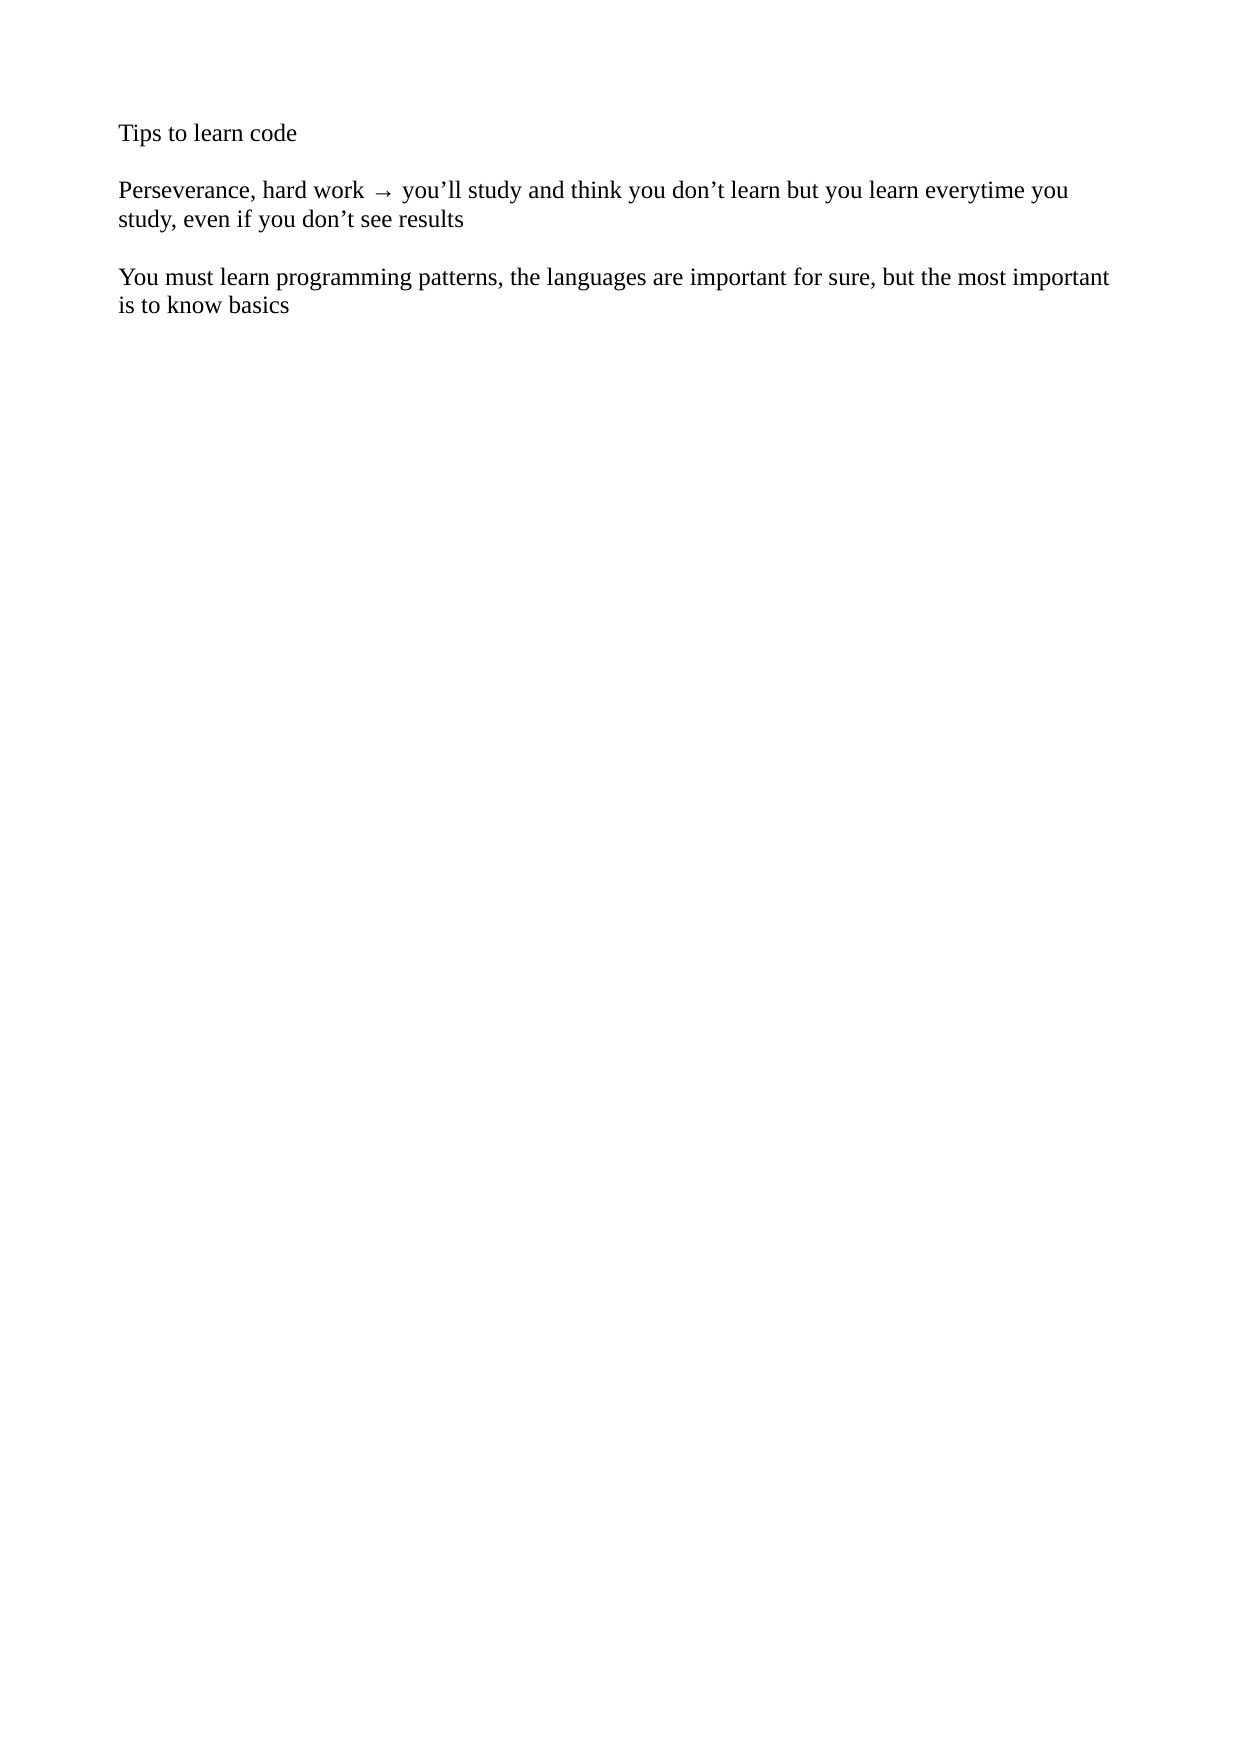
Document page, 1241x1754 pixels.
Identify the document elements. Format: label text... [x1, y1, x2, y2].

text You must learn programming patterns, the languages are important for sure, but the most important is to know basics [118, 262, 1122, 319]
text Perseverance, hard work → you’ll study and think you don’t learn but you learn everytime you study, even if you don’t see results [118, 176, 1122, 233]
text Tips to learn code [118, 118, 1122, 147]
